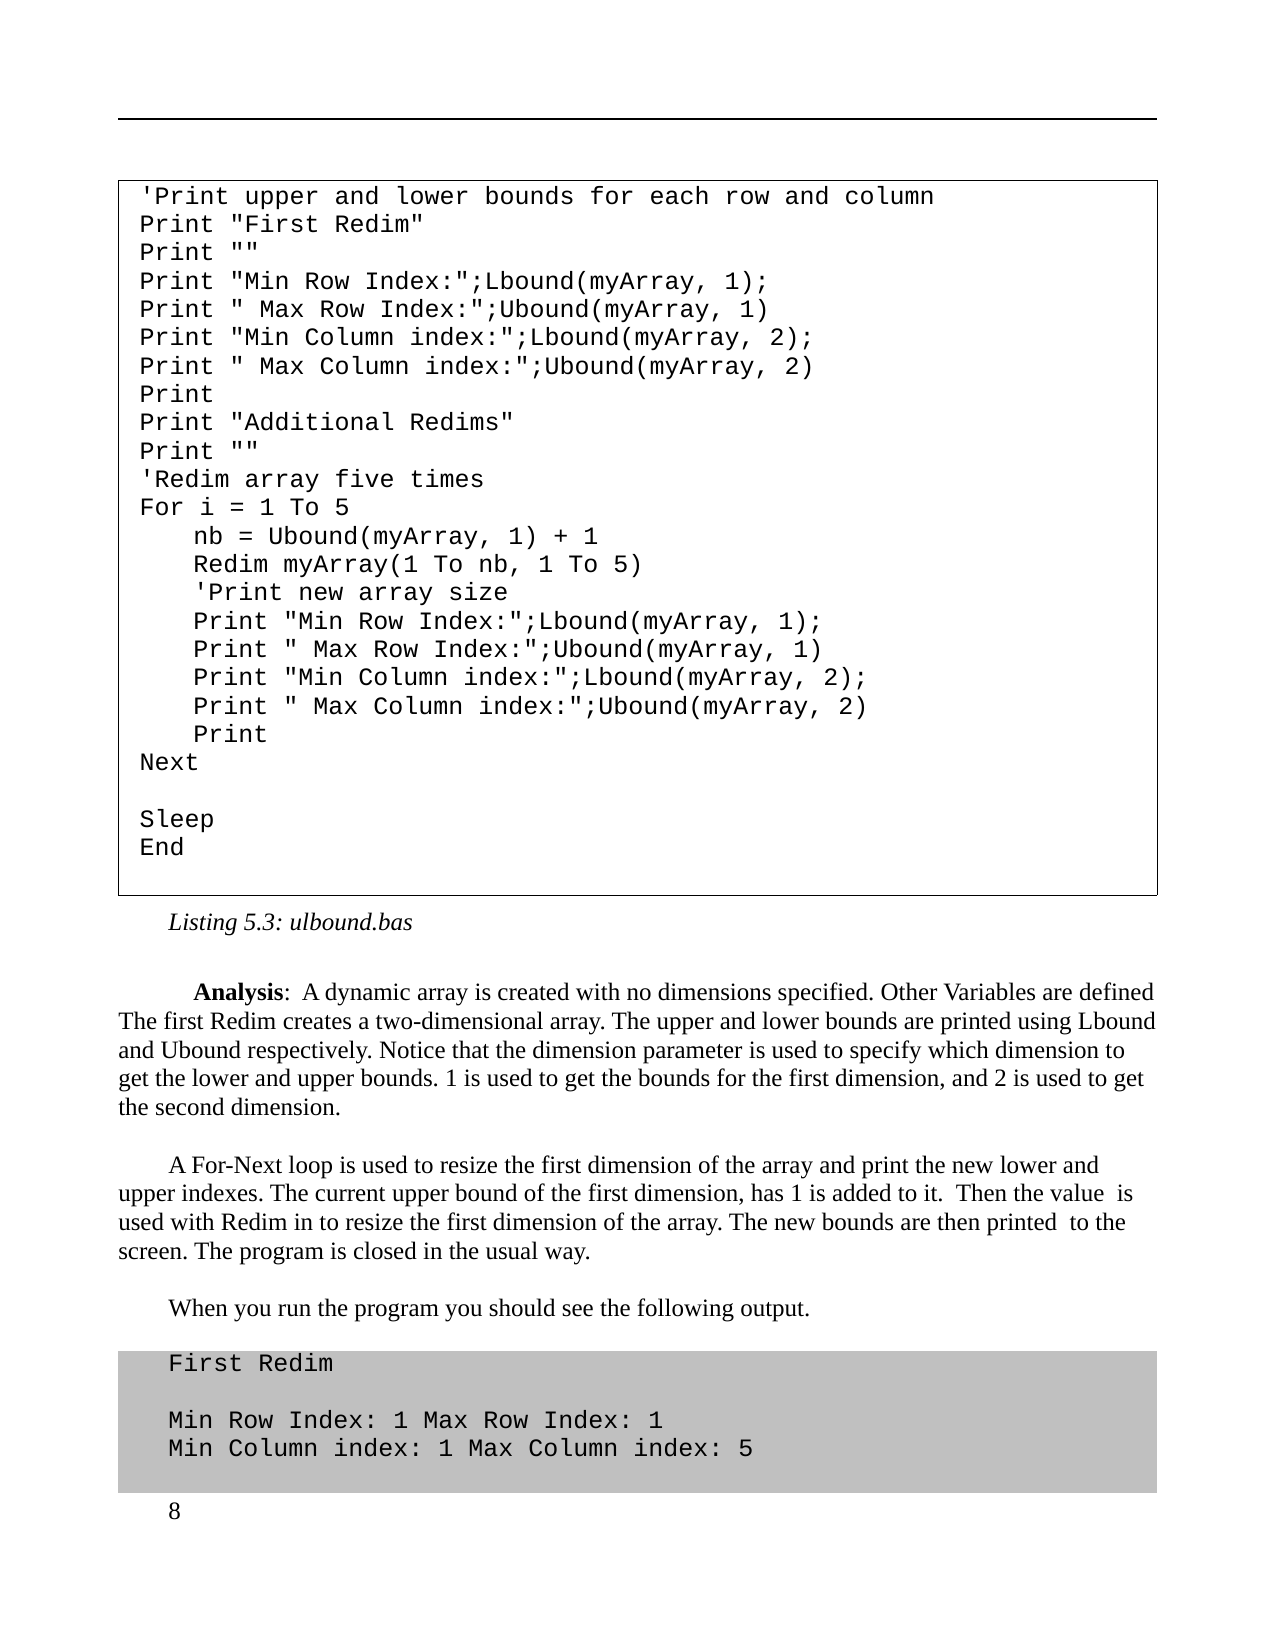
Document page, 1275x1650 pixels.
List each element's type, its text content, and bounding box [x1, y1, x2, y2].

text Print "" [119, 237, 1157, 265]
text Print " Max Row Index:";Ubound(myArray, 1) [119, 293, 1157, 322]
text Print "Additional Redims" [119, 407, 1157, 435]
text Print [119, 718, 1157, 747]
text Analysis: A dynamic array is created with no dimensions specified. Other Variables are defined The first Redim creates a two-dimensional array. The upper and lower bounds are printed using Lbound and Ubound respectively. Notice that the dimension parameter is used to specify which dimension to get the lower and upper bounds. 1 is used to get the bounds for the first dimension, and 2 is used to get the second dimension. [118, 977, 1157, 1121]
text Print [119, 378, 1157, 407]
text Listing 5.3: ulbound.bas [118, 907, 1157, 936]
text For i = 1 To 5 [119, 492, 1157, 520]
text Min Column index: 1 Max Column index: 5 [118, 1436, 1157, 1464]
text A For-Next loop is used to resize the first dimension of the array and print the new lower and upper indexes. The current upper bound of the first dimension, has 1 is added to it. Then the value is used with Redim in to resize the first dimension of the array. The new bounds are then printed to the screen. The program is closed in the usual way. [118, 1150, 1157, 1265]
text 'Redim array five times [119, 463, 1157, 492]
text 'Print upper and lower bounds for each row and column [119, 181, 1157, 208]
text Print "Min Row Index:";Lbound(myArray, 1); [119, 265, 1157, 293]
text Print "Min Column index:";Lbound(myArray, 2); [119, 662, 1157, 690]
text Print " Max Column index:";Ubound(myArray, 2) [119, 350, 1157, 378]
text Next [119, 747, 1157, 778]
text Redim myArray(1 To nb, 1 To 5) [119, 548, 1157, 577]
text Print "First Redim" [119, 208, 1157, 237]
text Print "Min Column index:";Lbound(myArray, 2); [119, 322, 1157, 350]
text First Redim [118, 1351, 1157, 1379]
text 'Print new array size [119, 577, 1157, 605]
text Min Row Index: 1 Max Row Index: 1 [118, 1408, 1157, 1436]
text Print "" [119, 435, 1157, 463]
text Print " Max Column index:";Ubound(myArray, 2) [119, 690, 1157, 718]
text When you run the program you should see the following output. [118, 1293, 1157, 1322]
text Print " Max Row Index:";Ubound(myArray, 1) [119, 633, 1157, 662]
text Print "Min Row Index:";Lbound(myArray, 1); [119, 605, 1157, 633]
text nb = Ubound(myArray, 1) + 1 [119, 520, 1157, 548]
text End [119, 832, 1157, 863]
text Sleep [119, 803, 1157, 832]
